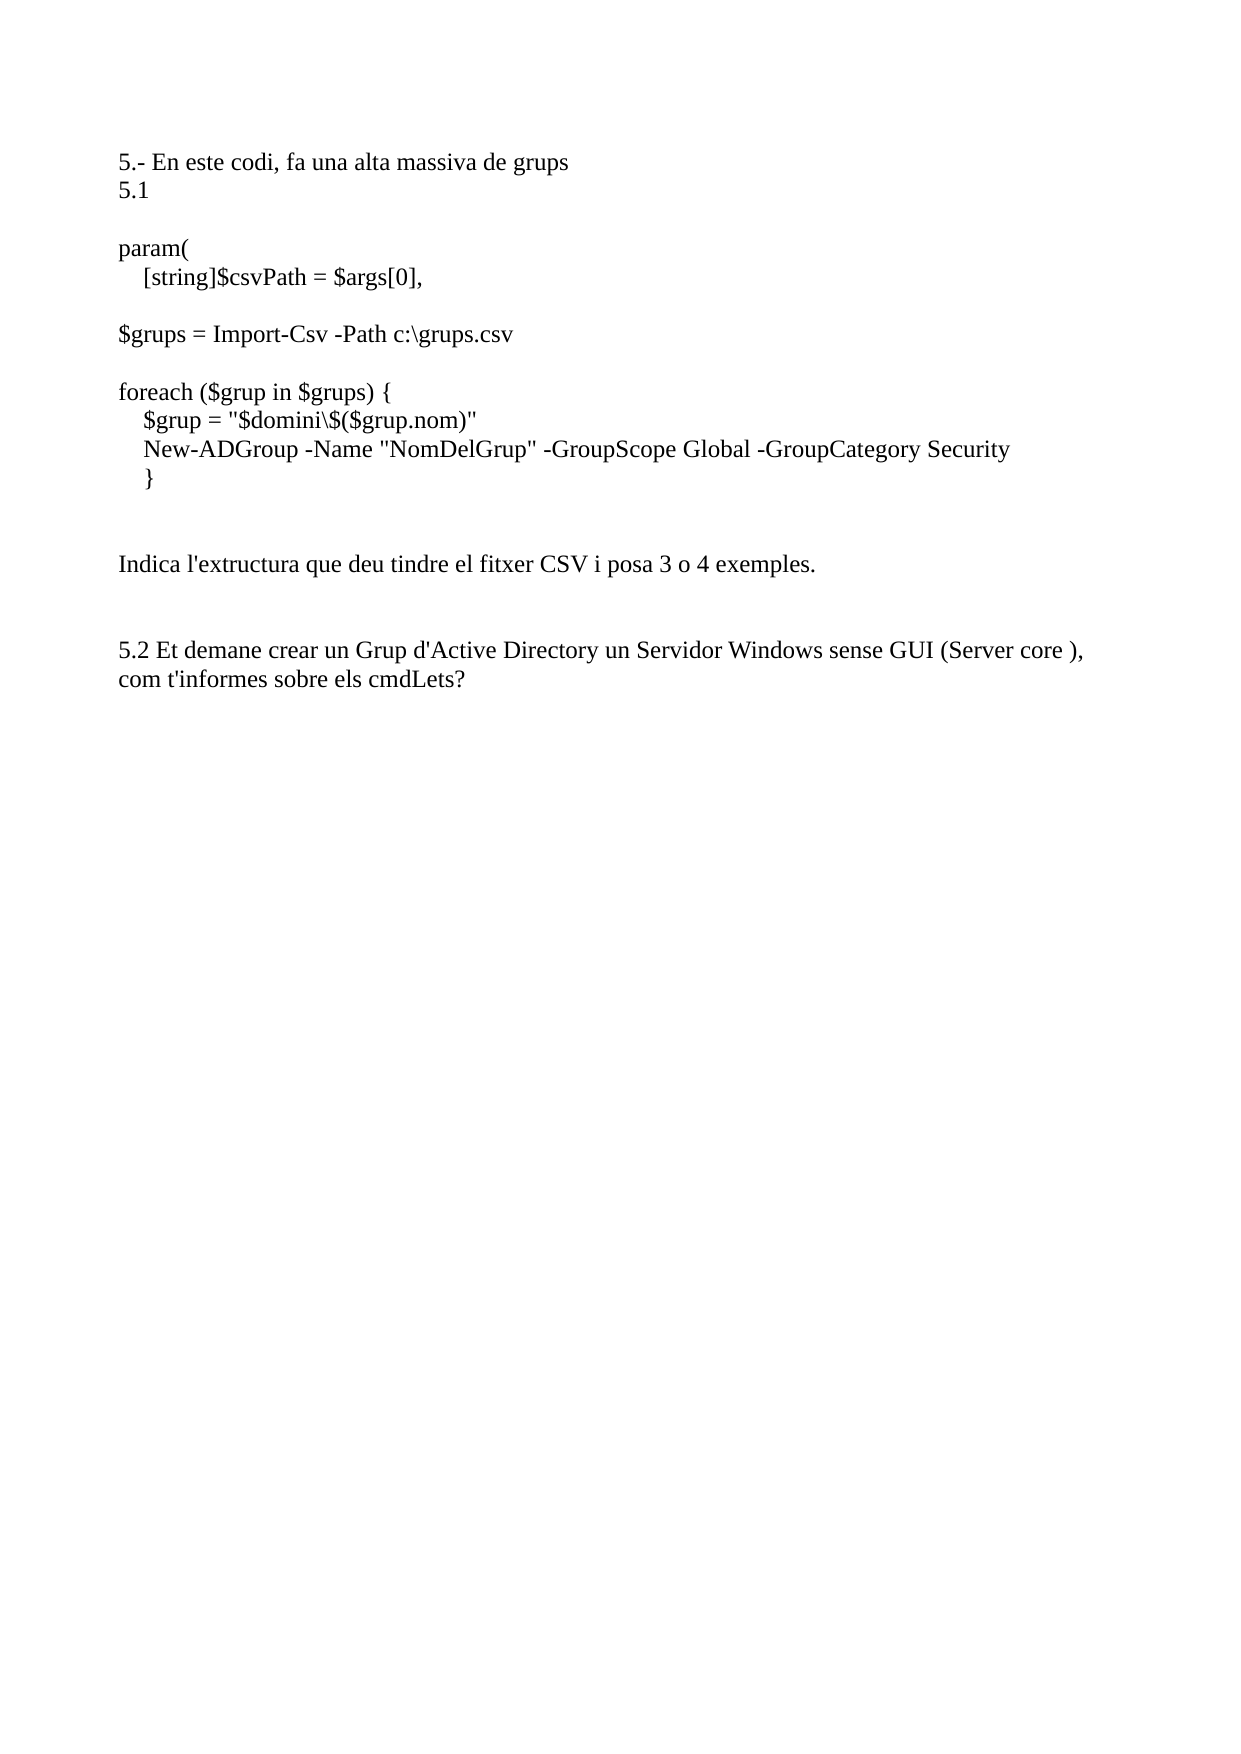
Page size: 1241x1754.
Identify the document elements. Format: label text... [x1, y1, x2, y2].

text $grups = Import-Csv -Path c:\grups.csv [118, 319, 1122, 348]
text 5.1 [118, 176, 1122, 204]
text 5.2 Et demane crear un Grup d'Active Directory un Servidor Windows sense GUI (Server core ), com t'informes sobre els cmdLets? [118, 636, 1122, 693]
text } [118, 463, 1122, 492]
text [string]$csvPath = $args[0], [118, 262, 1122, 291]
text New-ADGroup -Name "NomDelGrup" -GroupScope Global -GroupCategory Security [118, 434, 1122, 463]
text foreach ($grup in $grups) { [118, 377, 1122, 406]
text $grup = "$domini\$($grup.nom)" [118, 406, 1122, 434]
text Indica l'extructura que deu tindre el fitxer CSV i posa 3 o 4 exemples. [118, 549, 1122, 578]
text param( [118, 233, 1122, 262]
text 5.- En este codi, fa una alta massiva de grups [118, 147, 1122, 176]
